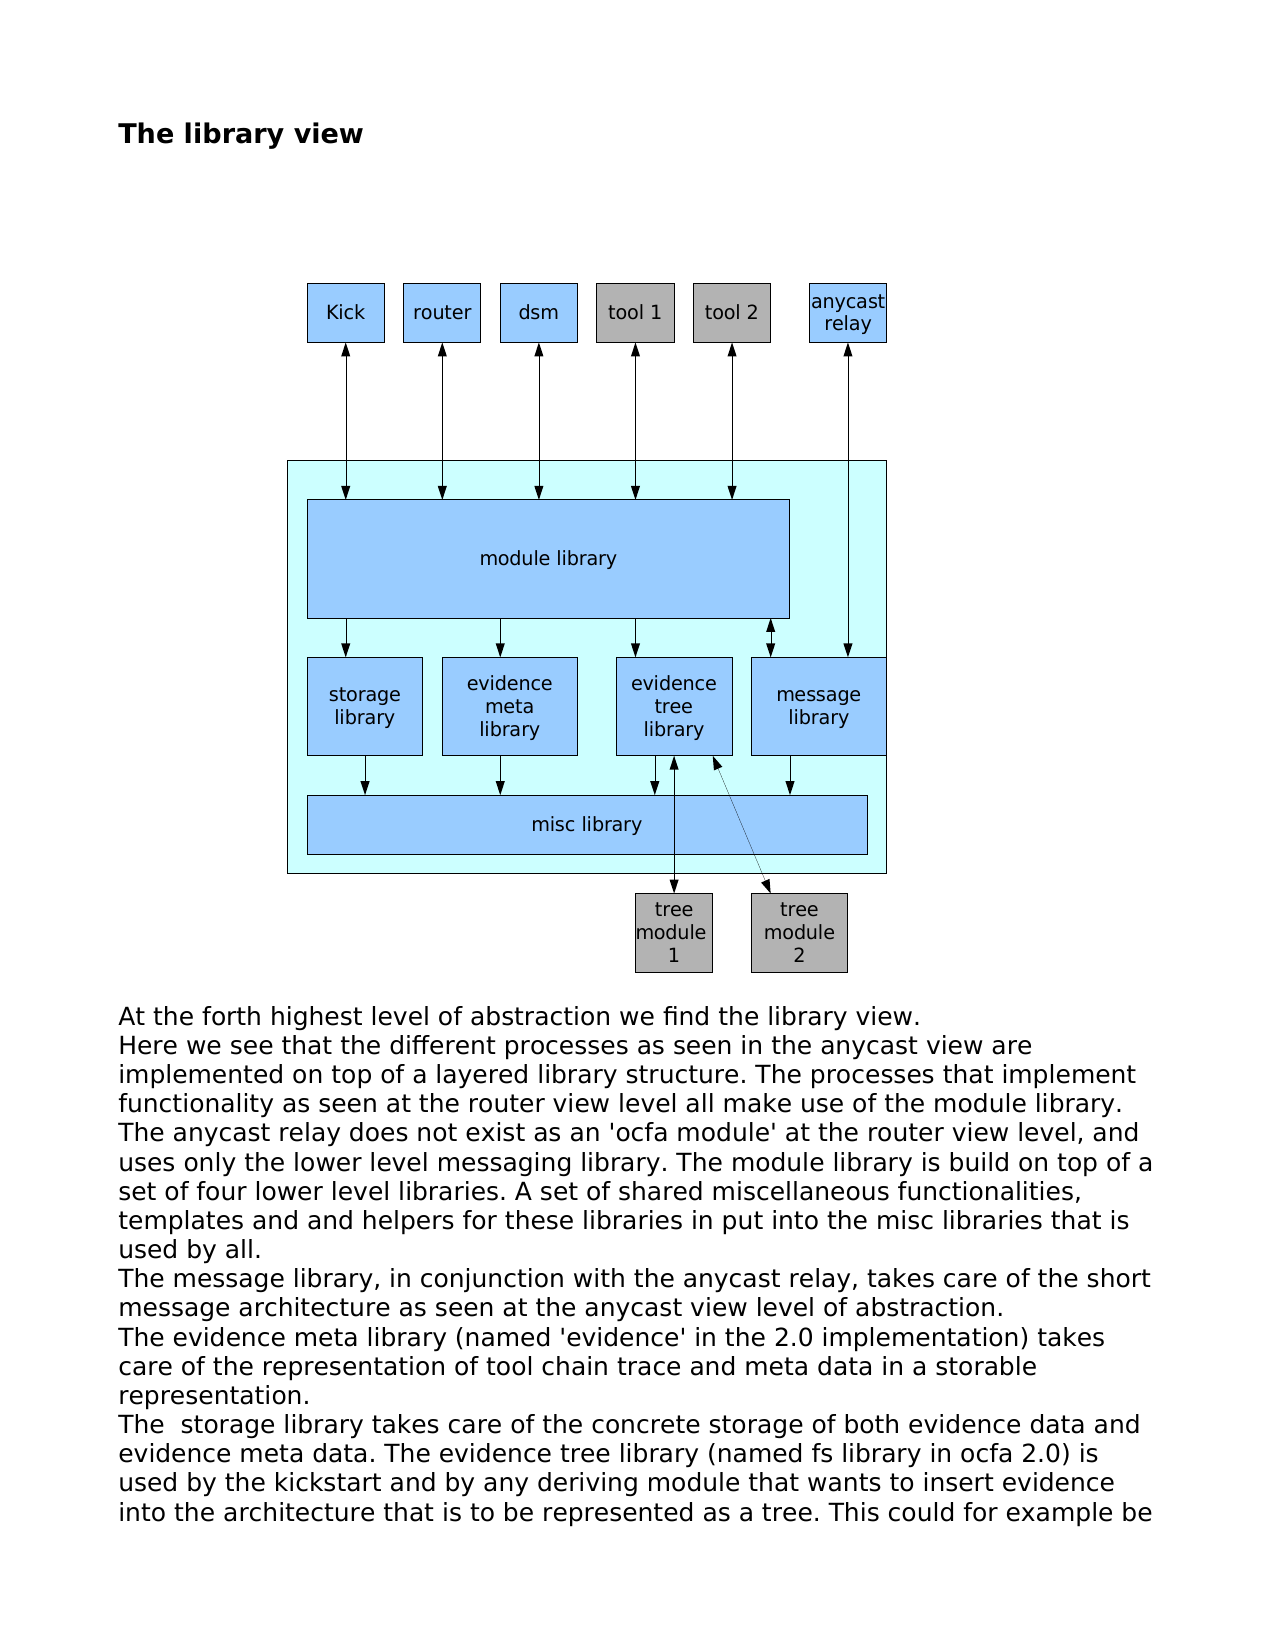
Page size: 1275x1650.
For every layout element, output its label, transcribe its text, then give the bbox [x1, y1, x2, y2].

text Here we see that the different processes as seen in the anycast view are implemented on top of a layered library structure. The processes that implement functionality as seen at the router view level all make use of the module library. The anycast relay does not exist as an 'ocfa module' at the router view level, and uses only the lower level messaging library. The module library is build on top of a set of four lower level libraries. A set of shared miscellaneous functionalities, templates and and helpers for these libraries in put into the misc libraries that is used by all. [118, 1031, 1157, 1264]
text The evidence meta library (named 'evidence' in the 2.0 implementation) takes care of the representation of tool chain trace and meta data in a storable representation. [118, 1323, 1157, 1410]
text The library view [118, 118, 1157, 150]
text The message library, in conjunction with the anycast relay, takes care of the short message architecture as seen at the anycast view level of abstraction. [118, 1264, 1157, 1323]
text The storage library takes care of the concrete storage of both evidence data and evidence meta data. The evidence tree library (named fs library in ocfa 2.0) is used by the kickstart and by any deriving module that wants to insert evidence into the architecture that is to be represented as a tree. This could for example be [118, 1410, 1157, 1527]
text At the forth highest level of abstraction we find the library view. [118, 1002, 1157, 1031]
